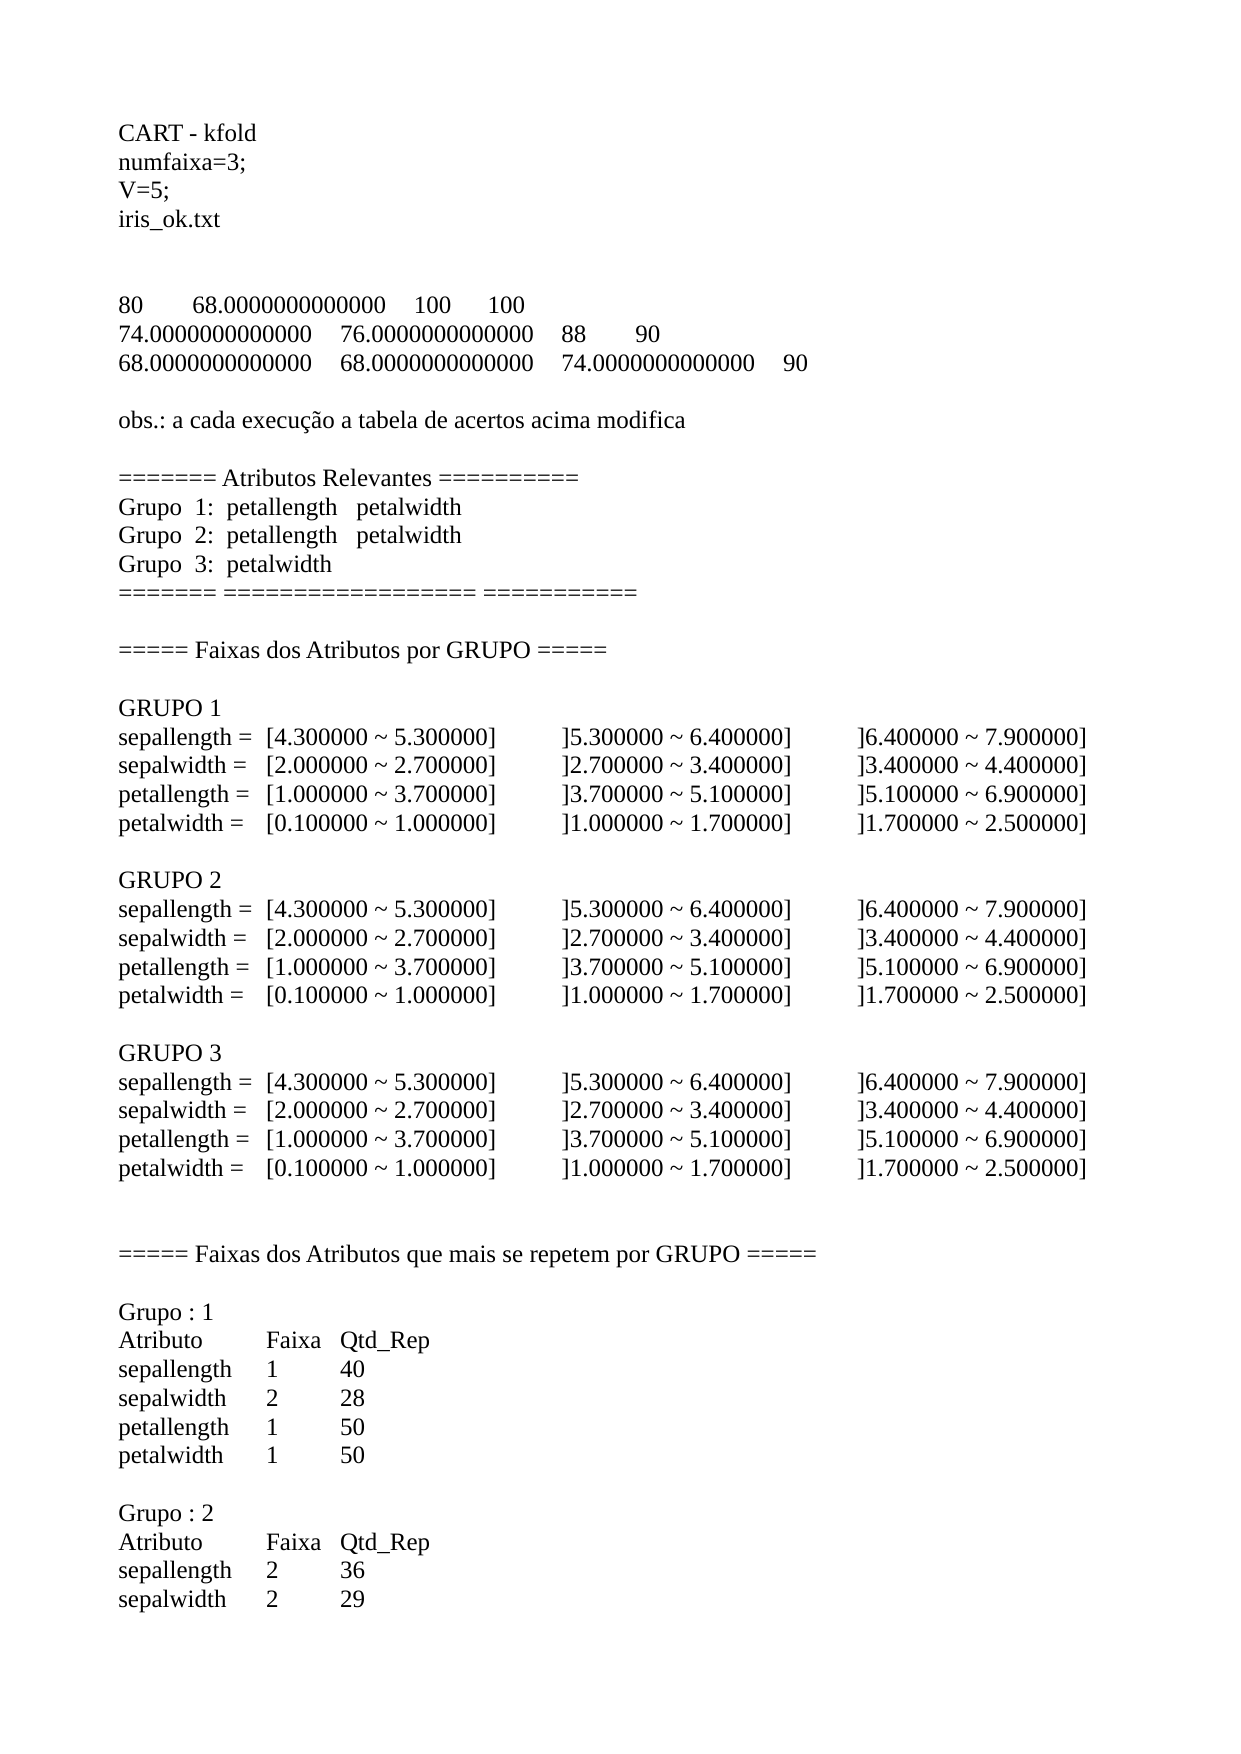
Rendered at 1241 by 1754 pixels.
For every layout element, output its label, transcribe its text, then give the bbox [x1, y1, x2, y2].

text ===== Faixas dos Atributos que mais se repetem por GRUPO ===== [118, 1239, 1122, 1268]
text Grupo 1: petallength petalwidth [118, 492, 1122, 521]
text petalwidth = [0.100000 ~ 1.000000] ]1.000000 ~ 1.700000] ]1.700000 ~ 2.500000] [118, 808, 1122, 837]
text petalwidth 1 50 [118, 1441, 1122, 1469]
text sepalwidth 2 29 [118, 1584, 1122, 1613]
text GRUPO 1 [118, 693, 1122, 722]
text CART - kfold [118, 118, 1122, 147]
text obs.: a cada execução a tabela de acertos acima modifica [118, 406, 1122, 434]
text Grupo : 1 [118, 1297, 1122, 1326]
text sepalwidth = [2.000000 ~ 2.700000] ]2.700000 ~ 3.400000] ]3.400000 ~ 4.400000] [118, 1096, 1122, 1124]
text sepallength 1 40 [118, 1354, 1122, 1383]
text GRUPO 3 [118, 1038, 1122, 1067]
text Grupo 2: petallength petalwidth [118, 521, 1122, 549]
text 74.0000000000000 76.0000000000000 88 90 [118, 319, 1122, 348]
text petallength = [1.000000 ~ 3.700000] ]3.700000 ~ 5.100000] ]5.100000 ~ 6.900000] [118, 779, 1122, 808]
text sepallength 2 36 [118, 1556, 1122, 1584]
text ======= Atributos Relevantes ========== [118, 463, 1122, 492]
text Grupo 3: petalwidth [118, 549, 1122, 578]
text petallength 1 50 [118, 1412, 1122, 1441]
text numfaixa=3; [118, 147, 1122, 176]
text sepalwidth 2 28 [118, 1383, 1122, 1412]
text petallength = [1.000000 ~ 3.700000] ]3.700000 ~ 5.100000] ]5.100000 ~ 6.900000] [118, 1124, 1122, 1153]
text 68.0000000000000 68.0000000000000 74.0000000000000 90 [118, 348, 1122, 377]
text iris_ok.txt [118, 204, 1122, 233]
text ======= ================== =========== [118, 578, 1122, 607]
text 80 68.0000000000000 100 100 [118, 291, 1122, 319]
text Grupo : 2 [118, 1498, 1122, 1527]
text V=5; [118, 176, 1122, 204]
text petallength = [1.000000 ~ 3.700000] ]3.700000 ~ 5.100000] ]5.100000 ~ 6.900000] [118, 952, 1122, 981]
text ===== Faixas dos Atributos por GRUPO ===== [118, 636, 1122, 664]
text petalwidth = [0.100000 ~ 1.000000] ]1.000000 ~ 1.700000] ]1.700000 ~ 2.500000] [118, 981, 1122, 1009]
text sepallength = [4.300000 ~ 5.300000] ]5.300000 ~ 6.400000] ]6.400000 ~ 7.900000] [118, 1067, 1122, 1096]
text sepalwidth = [2.000000 ~ 2.700000] ]2.700000 ~ 3.400000] ]3.400000 ~ 4.400000] [118, 751, 1122, 779]
text GRUPO 2 [118, 866, 1122, 894]
text petalwidth = [0.100000 ~ 1.000000] ]1.000000 ~ 1.700000] ]1.700000 ~ 2.500000] [118, 1153, 1122, 1182]
text sepallength = [4.300000 ~ 5.300000] ]5.300000 ~ 6.400000] ]6.400000 ~ 7.900000] [118, 894, 1122, 923]
text Atributo Faixa Qtd_Rep [118, 1326, 1122, 1354]
text Atributo Faixa Qtd_Rep [118, 1527, 1122, 1556]
text sepalwidth = [2.000000 ~ 2.700000] ]2.700000 ~ 3.400000] ]3.400000 ~ 4.400000] [118, 923, 1122, 952]
text sepallength = [4.300000 ~ 5.300000] ]5.300000 ~ 6.400000] ]6.400000 ~ 7.900000] [118, 722, 1122, 751]
